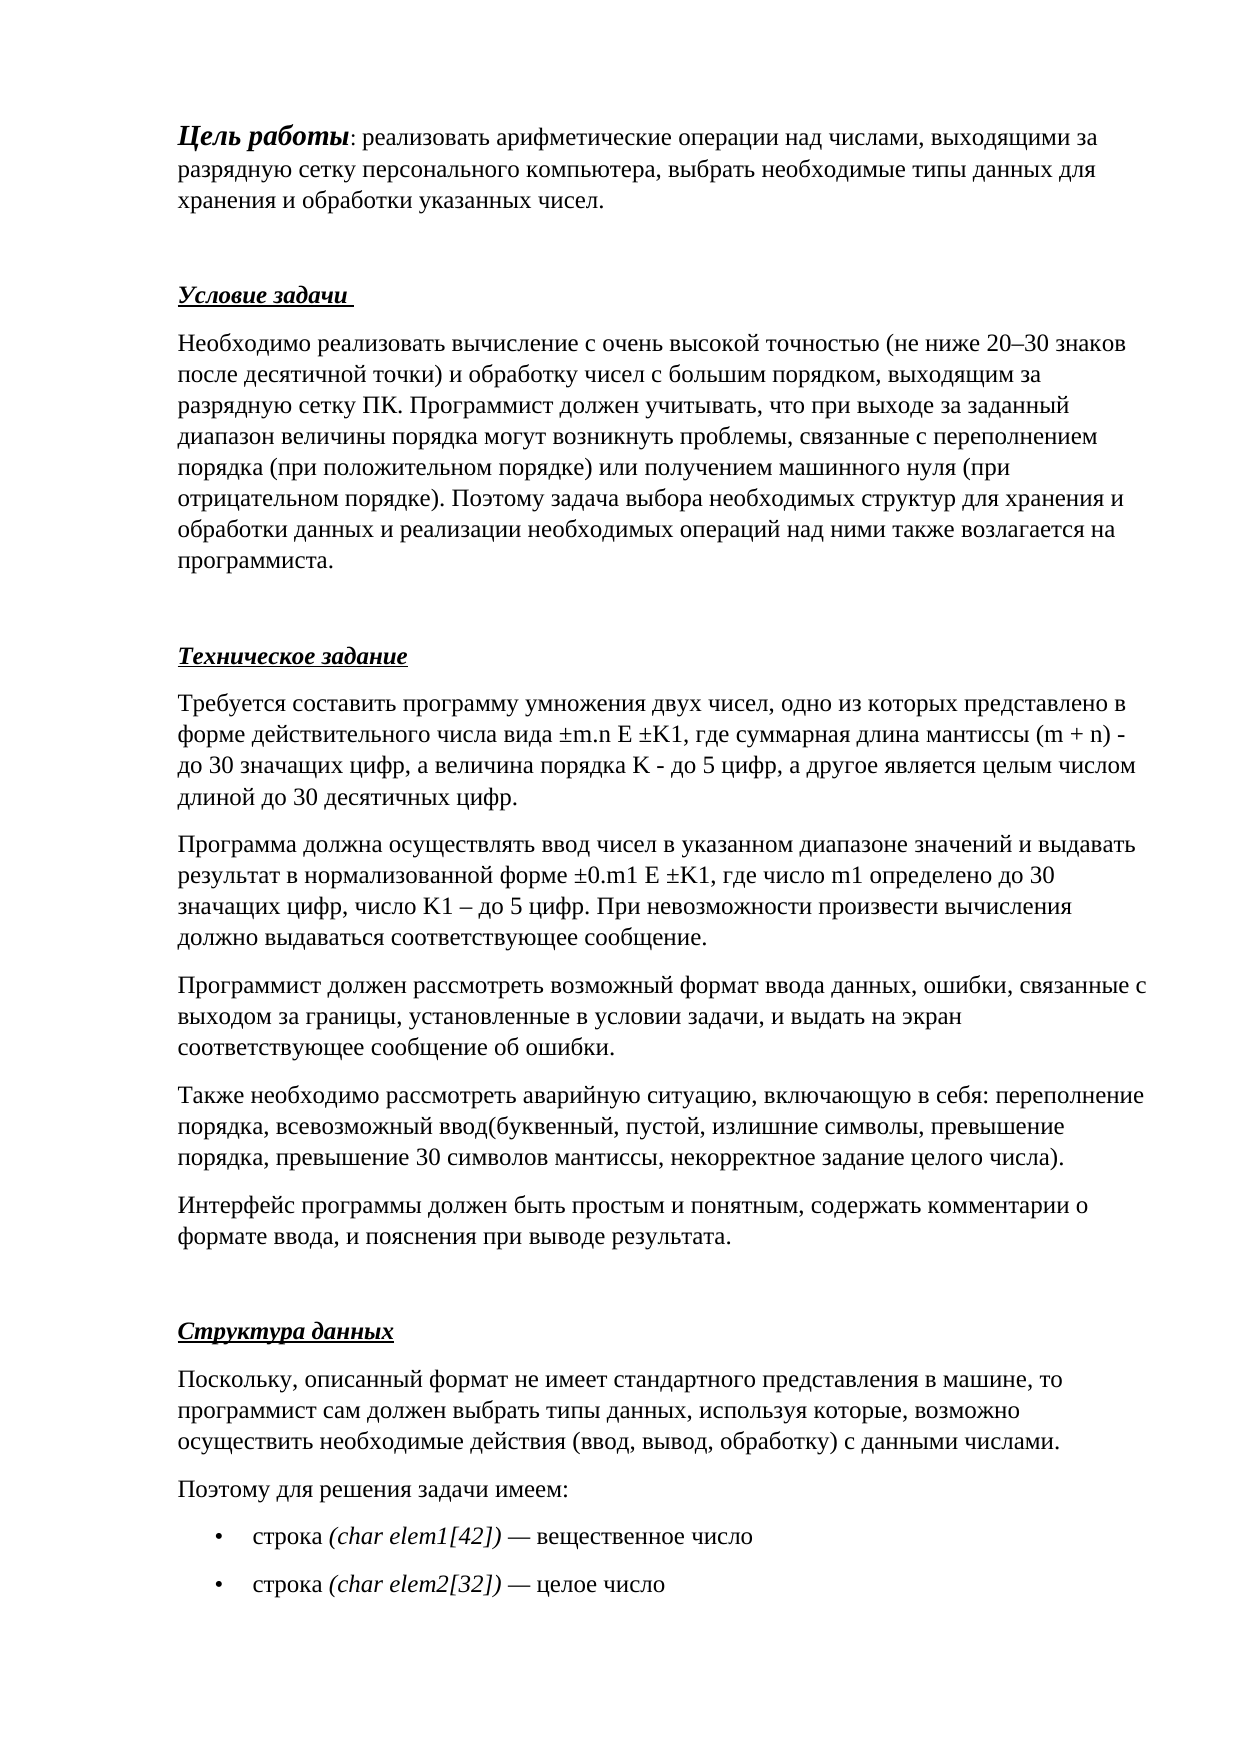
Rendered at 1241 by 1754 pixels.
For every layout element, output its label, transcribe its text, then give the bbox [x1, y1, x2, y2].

text Необходимо реализовать вычисление с очень высокой точностью (не ниже 20–30 знаков после десятичной точки) и обработку чисел с большим порядком, выходящим за разрядную сетку ПК. Программист должен учитывать, что при выходе за заданный диапазон величины порядка могут возникнуть проблемы, связанные с переполнением порядка (при положительном порядке) или получением машинного нуля (при отрицательном порядке). Поэтому задача выбора необходимых структур для хранения и обработки данных и реализации необходимых операций над ними также возлагается на программиста. [177, 328, 1152, 574]
list строка (char elem2[32]) — целое число [215, 1569, 1152, 1598]
text Также необходимо рассмотреть аварийную ситуацию, включающую в себя: переполнение порядка, всевозможный ввод(буквенный, пустой, излишние символы, превышение порядка, превышение 30 символов мантиссы, некорректное задание целого числа). [177, 1080, 1152, 1171]
text Поскольку, описанный формат не имеет стандартного представления в машине, то программист сам должен выбрать типы данных, используя которые, возможно осуществить необходимые действия (ввод, вывод, обработку) с данными числами. [177, 1364, 1152, 1455]
text Структура данных [177, 1316, 1152, 1345]
text Интерфейс программы должен быть простым и понятным, содержать комментарии о формате ввода, и пояснения при выводе результата. [177, 1190, 1152, 1249]
text Программа должна осуществлять ввод чисел в указанном диапазоне значений и выдавать результат в нормализованной форме ±0.m1 Е ±K1, где число m1 определено до 30 значащих цифр, число K1 – до 5 цифр. При невозможности произвести вычисления должно выдаваться соответствующее сообщение. [177, 829, 1152, 951]
text Цель работы: реализовать арифметические операции над числами, выходящими за разрядную сетку персонального компьютера, выбрать необходимые типы данных для хранения и обработки указанных чисел. [177, 118, 1152, 214]
list строка (char elem1[42]) — вещественное число [215, 1521, 1152, 1550]
text Программист должен рассмотреть возможный формат ввода данных, ошибки, связанные с выходом за границы, установленные в условии задачи, и выдать на экран соответствующее сообщение об ошибки. [177, 970, 1152, 1061]
text Условие задачи [177, 280, 1152, 309]
text Требуется составить программу умножения двух чисел, одно из которых представлено в форме действительного числа вида ±m.n Е ±K1, где суммарная длина мантиссы (m + n) - до 30 значащих цифр, а величина порядка K - до 5 цифр, а другое является целым числом длиной до 30 десятичных цифр. [177, 688, 1152, 810]
text Поэтому для решения задачи имеем: [177, 1474, 1152, 1502]
text Техническое задание [177, 641, 1152, 669]
